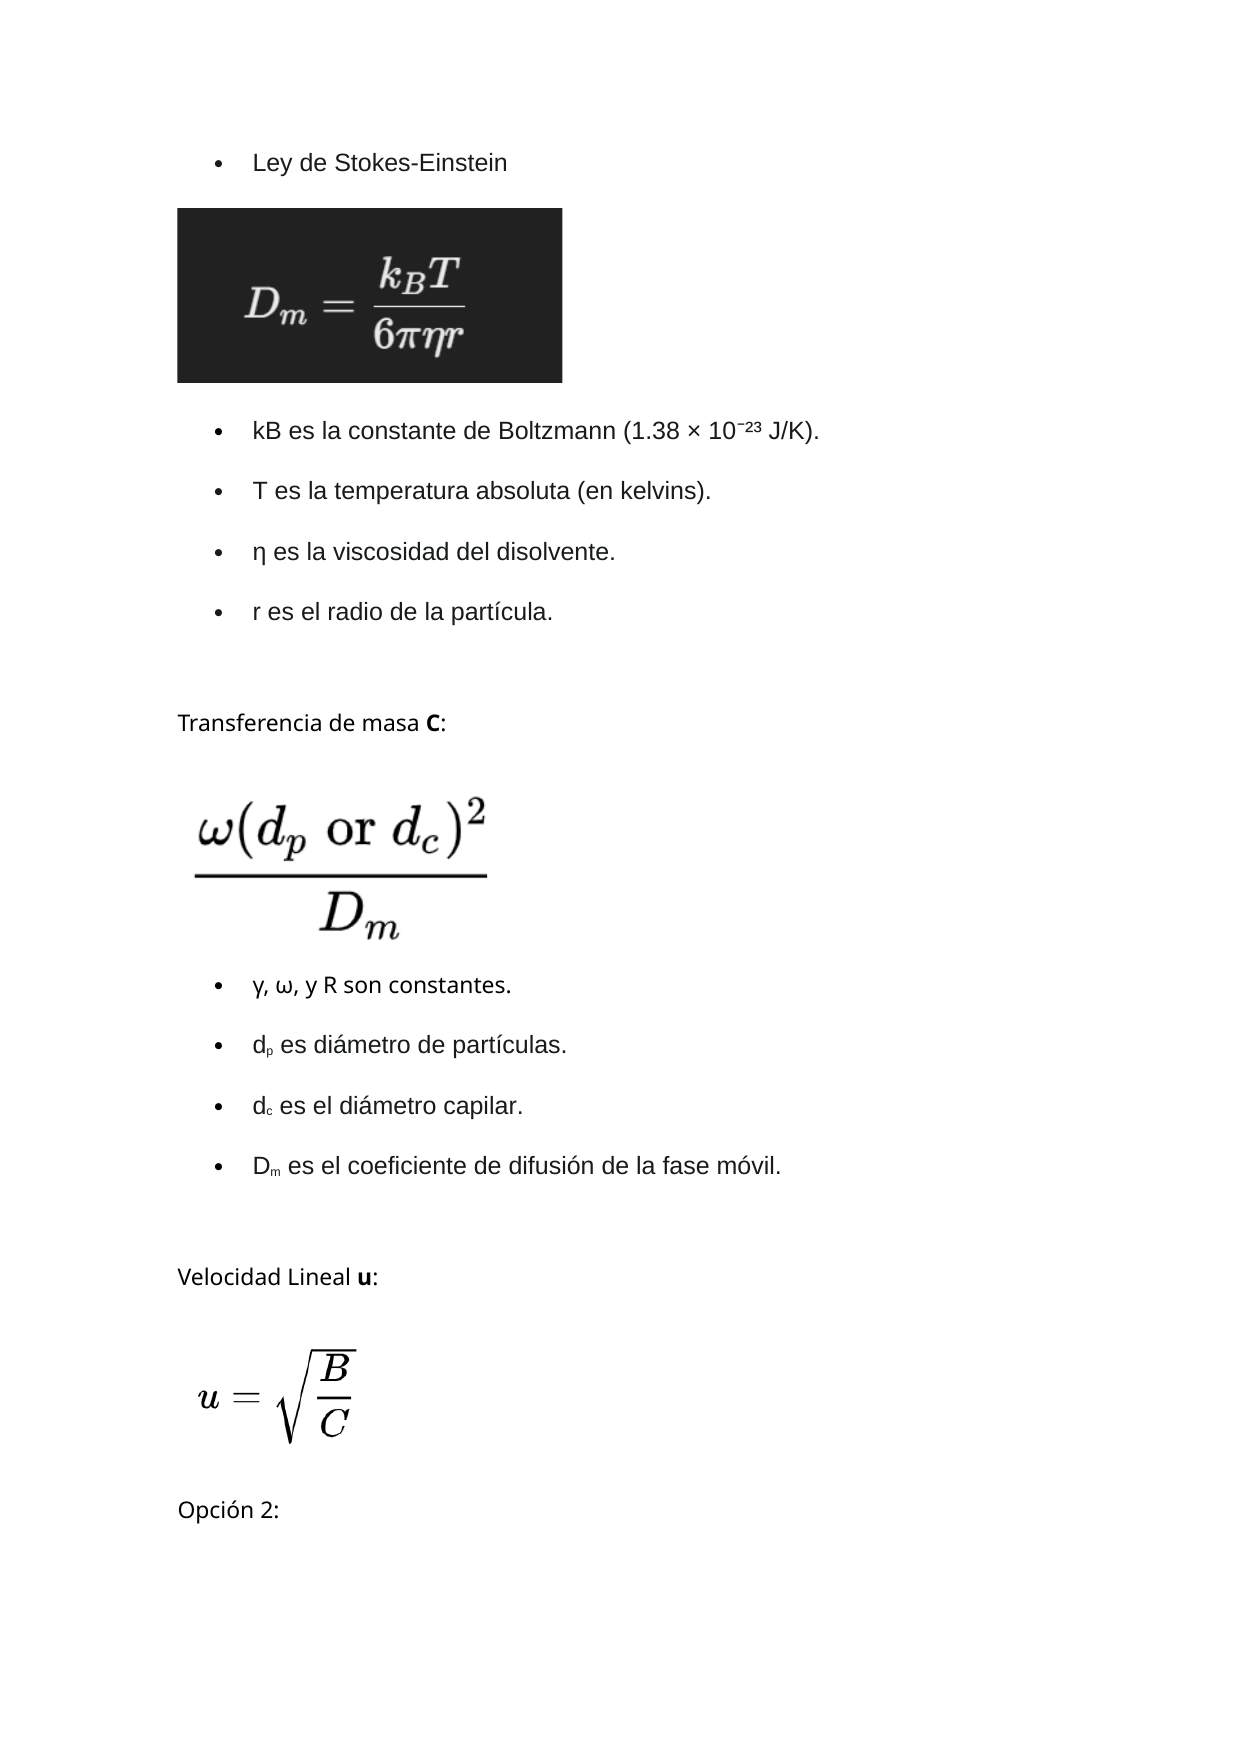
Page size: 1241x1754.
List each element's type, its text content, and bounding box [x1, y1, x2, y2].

list dc es el diámetro capilar. [215, 1091, 1063, 1119]
list kB​ es la constante de Boltzmann (1.38 × 10⁻²³ J/K). [215, 414, 1063, 444]
list η es la viscosidad del disolvente. [215, 537, 1063, 566]
list dp es diámetro de partículas. [215, 1030, 1063, 1059]
list T es la temperatura absoluta (en kelvins). [215, 476, 1063, 505]
text Velocidad Lineal u: [177, 1261, 1063, 1293]
list γ, ω, y R son constantes. [215, 969, 1063, 1000]
list Dm es el coeficiente de difusión de la fase móvil. [215, 1151, 1063, 1180]
list Ley de Stokes-Einstein [215, 148, 1063, 176]
text Opción 2: [177, 1494, 1063, 1525]
text Transferencia de masa C: [177, 707, 1063, 738]
list r es el radio de la partícula. [215, 597, 1063, 626]
